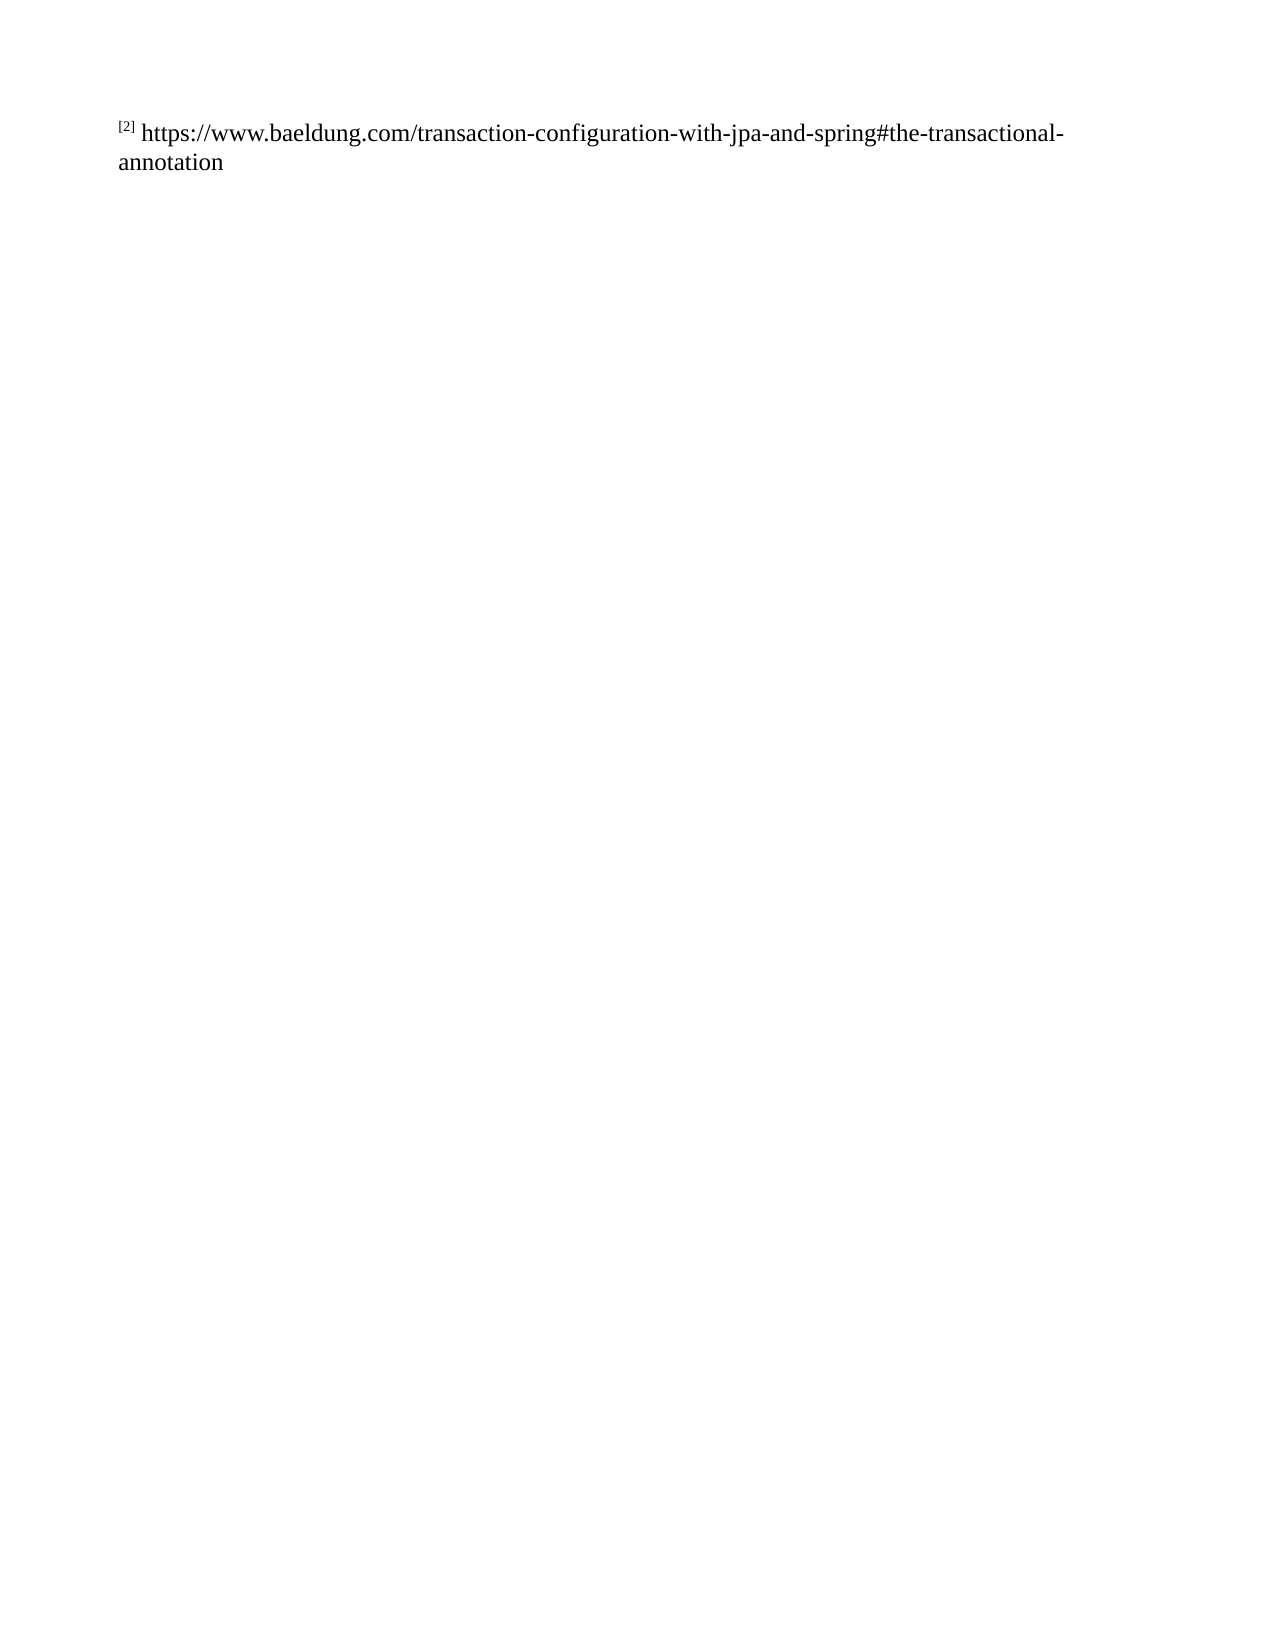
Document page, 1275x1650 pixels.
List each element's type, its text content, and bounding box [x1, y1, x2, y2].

text [2] https://www.baeldung.com/transaction-configuration-with-jpa-and-spring#the-transactional-annotation [118, 118, 1157, 176]
